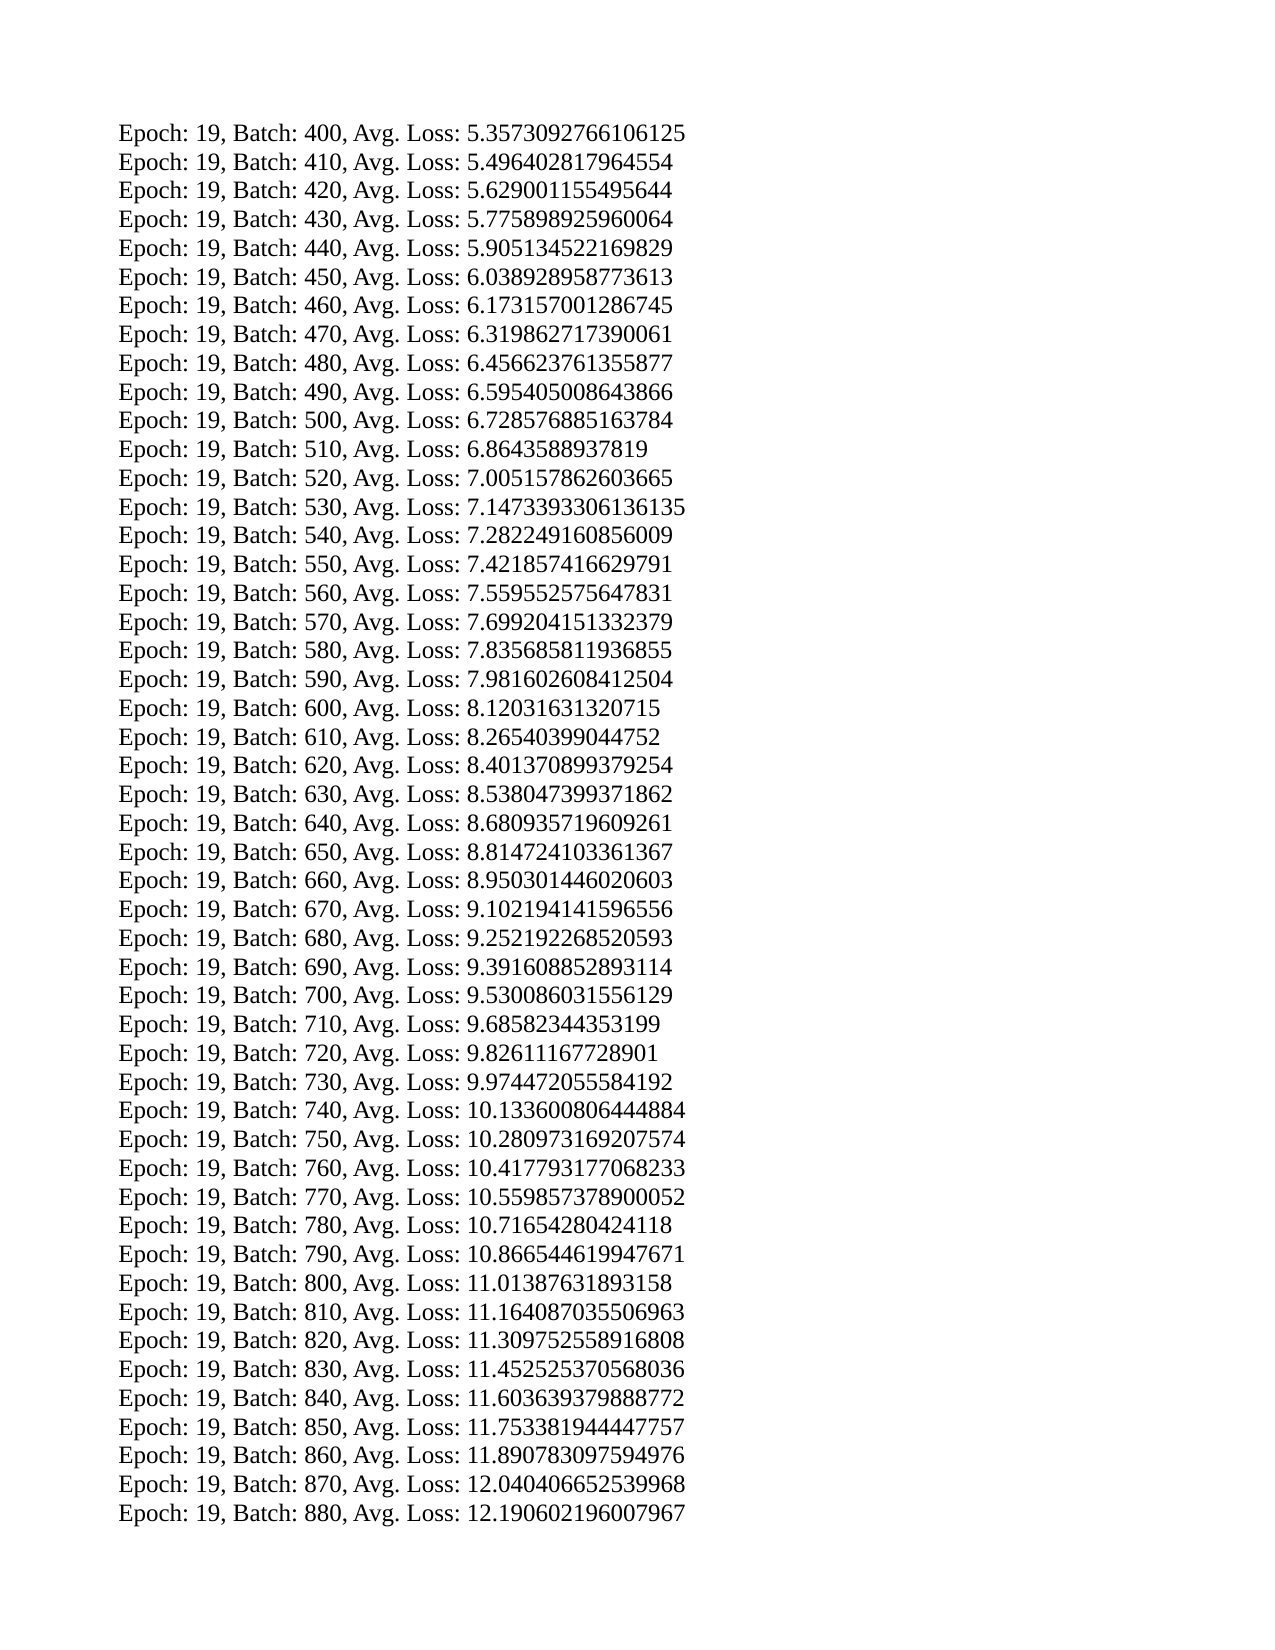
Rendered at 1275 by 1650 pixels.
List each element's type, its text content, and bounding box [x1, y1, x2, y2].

text Epoch: 19, Batch: 460, Avg. Loss: 6.173157001286745 [118, 291, 1157, 319]
text Epoch: 19, Batch: 560, Avg. Loss: 7.559552575647831 [118, 578, 1157, 607]
text Epoch: 19, Batch: 620, Avg. Loss: 8.401370899379254 [118, 751, 1157, 779]
text Epoch: 19, Batch: 750, Avg. Loss: 10.280973169207574 [118, 1124, 1157, 1153]
text Epoch: 19, Batch: 640, Avg. Loss: 8.680935719609261 [118, 808, 1157, 837]
text Epoch: 19, Batch: 680, Avg. Loss: 9.252192268520593 [118, 923, 1157, 952]
text Epoch: 19, Batch: 770, Avg. Loss: 10.559857378900052 [118, 1182, 1157, 1211]
text Epoch: 19, Batch: 850, Avg. Loss: 11.753381944447757 [118, 1412, 1157, 1441]
text Epoch: 19, Batch: 420, Avg. Loss: 5.629001155495644 [118, 176, 1157, 204]
text Epoch: 19, Batch: 450, Avg. Loss: 6.038928958773613 [118, 262, 1157, 291]
text Epoch: 19, Batch: 400, Avg. Loss: 5.3573092766106125 [118, 118, 1157, 147]
text Epoch: 19, Batch: 740, Avg. Loss: 10.133600806444884 [118, 1096, 1157, 1124]
text Epoch: 19, Batch: 830, Avg. Loss: 11.452525370568036 [118, 1354, 1157, 1383]
text Epoch: 19, Batch: 690, Avg. Loss: 9.391608852893114 [118, 952, 1157, 981]
text Epoch: 19, Batch: 710, Avg. Loss: 9.68582344353199 [118, 1009, 1157, 1038]
text Epoch: 19, Batch: 660, Avg. Loss: 8.950301446020603 [118, 866, 1157, 894]
text Epoch: 19, Batch: 730, Avg. Loss: 9.974472055584192 [118, 1067, 1157, 1096]
text Epoch: 19, Batch: 700, Avg. Loss: 9.530086031556129 [118, 981, 1157, 1009]
text Epoch: 19, Batch: 550, Avg. Loss: 7.421857416629791 [118, 549, 1157, 578]
text Epoch: 19, Batch: 860, Avg. Loss: 11.890783097594976 [118, 1441, 1157, 1469]
text Epoch: 19, Batch: 510, Avg. Loss: 6.8643588937819 [118, 434, 1157, 463]
text Epoch: 19, Batch: 440, Avg. Loss: 5.905134522169829 [118, 233, 1157, 262]
text Epoch: 19, Batch: 800, Avg. Loss: 11.01387631893158 [118, 1268, 1157, 1297]
text Epoch: 19, Batch: 500, Avg. Loss: 6.728576885163784 [118, 406, 1157, 434]
text Epoch: 19, Batch: 540, Avg. Loss: 7.282249160856009 [118, 521, 1157, 549]
text Epoch: 19, Batch: 490, Avg. Loss: 6.595405008643866 [118, 377, 1157, 406]
text Epoch: 19, Batch: 720, Avg. Loss: 9.82611167728901 [118, 1038, 1157, 1067]
text Epoch: 19, Batch: 590, Avg. Loss: 7.981602608412504 [118, 664, 1157, 693]
text Epoch: 19, Batch: 410, Avg. Loss: 5.496402817964554 [118, 147, 1157, 176]
text Epoch: 19, Batch: 780, Avg. Loss: 10.71654280424118 [118, 1211, 1157, 1239]
text Epoch: 19, Batch: 470, Avg. Loss: 6.319862717390061 [118, 319, 1157, 348]
text Epoch: 19, Batch: 530, Avg. Loss: 7.1473393306136135 [118, 492, 1157, 521]
text Epoch: 19, Batch: 650, Avg. Loss: 8.814724103361367 [118, 837, 1157, 866]
text Epoch: 19, Batch: 480, Avg. Loss: 6.456623761355877 [118, 348, 1157, 377]
text Epoch: 19, Batch: 880, Avg. Loss: 12.190602196007967 [118, 1498, 1157, 1527]
text Epoch: 19, Batch: 820, Avg. Loss: 11.309752558916808 [118, 1326, 1157, 1354]
text Epoch: 19, Batch: 520, Avg. Loss: 7.005157862603665 [118, 463, 1157, 492]
text Epoch: 19, Batch: 840, Avg. Loss: 11.603639379888772 [118, 1383, 1157, 1412]
text Epoch: 19, Batch: 570, Avg. Loss: 7.699204151332379 [118, 607, 1157, 636]
text Epoch: 19, Batch: 810, Avg. Loss: 11.164087035506963 [118, 1297, 1157, 1326]
text Epoch: 19, Batch: 630, Avg. Loss: 8.538047399371862 [118, 779, 1157, 808]
text Epoch: 19, Batch: 430, Avg. Loss: 5.775898925960064 [118, 204, 1157, 233]
text Epoch: 19, Batch: 790, Avg. Loss: 10.866544619947671 [118, 1239, 1157, 1268]
text Epoch: 19, Batch: 670, Avg. Loss: 9.102194141596556 [118, 894, 1157, 923]
text Epoch: 19, Batch: 580, Avg. Loss: 7.835685811936855 [118, 636, 1157, 664]
text Epoch: 19, Batch: 600, Avg. Loss: 8.12031631320715 [118, 693, 1157, 722]
text Epoch: 19, Batch: 870, Avg. Loss: 12.040406652539968 [118, 1469, 1157, 1498]
text Epoch: 19, Batch: 760, Avg. Loss: 10.417793177068233 [118, 1153, 1157, 1182]
text Epoch: 19, Batch: 610, Avg. Loss: 8.26540399044752 [118, 722, 1157, 751]
